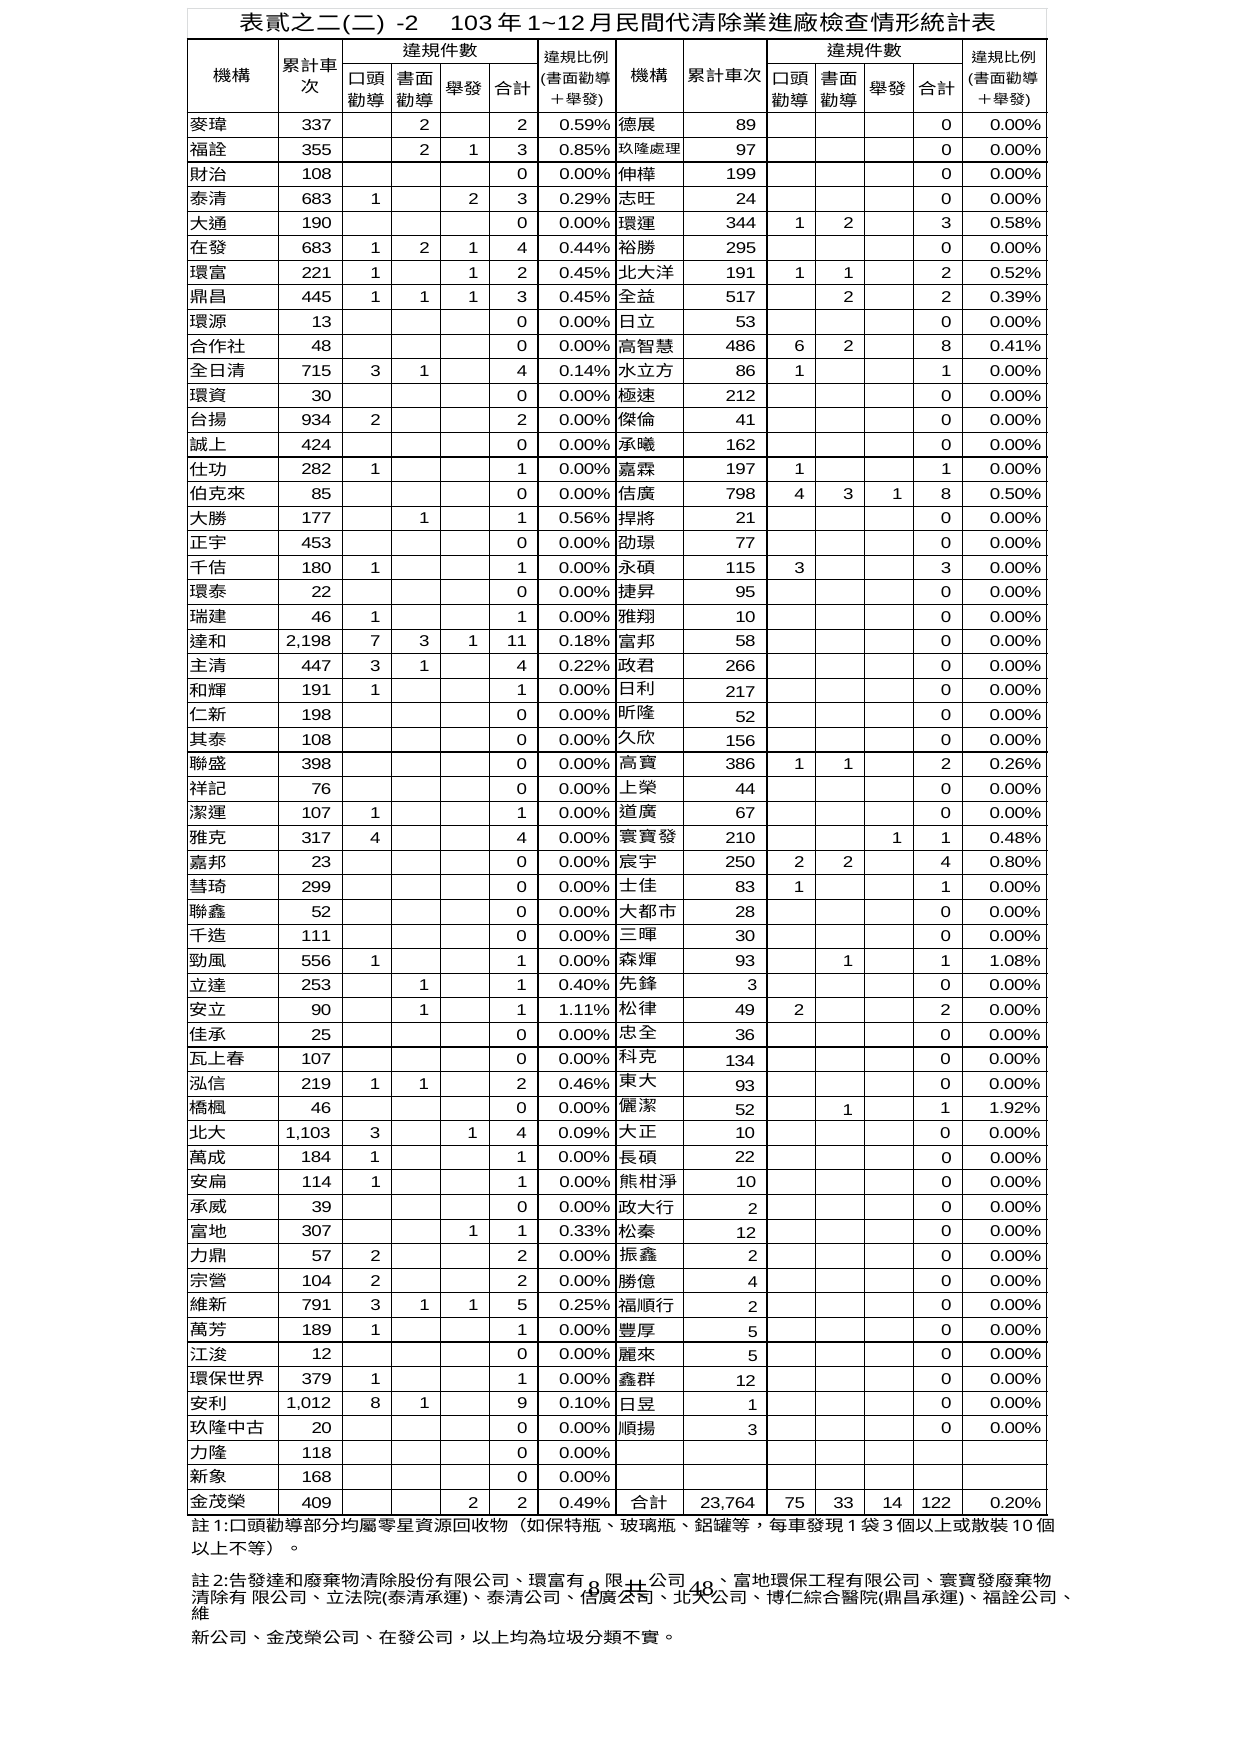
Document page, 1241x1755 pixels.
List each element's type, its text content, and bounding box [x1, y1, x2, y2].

table_cell 0.00% [539, 310, 615, 333]
table_cell [768, 728, 815, 751]
table_cell [865, 212, 913, 235]
table_cell [441, 433, 489, 456]
table_cell 雅翔 [617, 605, 683, 628]
table_cell 1 [392, 507, 440, 530]
table_cell [816, 728, 864, 751]
table_cell 134 [684, 1048, 766, 1071]
table_cell 萬芳 [188, 1318, 278, 1341]
table_cell 0 [914, 1392, 962, 1415]
table_cell 0.59% [539, 113, 615, 137]
table_cell [768, 1220, 815, 1243]
table_cell 1 [816, 261, 864, 284]
table_cell 0 [490, 335, 537, 358]
table_cell 鑫群 [617, 1367, 683, 1391]
table_cell [816, 433, 864, 456]
table_cell 雅克 [188, 826, 278, 850]
table_cell 0.00% [539, 458, 615, 481]
table_cell 2 [914, 261, 962, 284]
table_cell 22 [279, 580, 342, 604]
table_cell 1.92% [963, 1097, 1046, 1120]
table_cell 0.00% [963, 630, 1046, 653]
table_cell 44 [684, 777, 766, 801]
table_cell 1 [392, 1293, 440, 1317]
table_cell [816, 802, 864, 825]
table_cell 1 [441, 1293, 489, 1317]
table_cell [865, 359, 913, 383]
table_cell 合計 [617, 1490, 683, 1514]
table_cell 76 [279, 777, 342, 801]
table_cell 環運 [617, 212, 683, 235]
table_cell 0.00% [539, 1343, 615, 1366]
table_cell [768, 1343, 815, 1366]
table_cell 0 [914, 974, 962, 997]
table_cell 1 [768, 753, 815, 776]
table_cell [768, 826, 815, 850]
table_cell 累計車次 [684, 40, 766, 112]
table_cell [343, 212, 391, 235]
table_cell 舉發 [441, 64, 489, 112]
table_cell 力鼎 [188, 1244, 278, 1268]
table_header 表貳之二(二) -2 103年1~12月民間代清除業進廠檢查情形統計表 [188, 9, 1046, 38]
table_cell 0.85% [539, 138, 615, 161]
table_cell 1 [441, 1220, 489, 1243]
table_cell 書面 勸導 [392, 64, 440, 112]
table_cell 1 [914, 875, 962, 899]
table_cell 486 [684, 335, 766, 358]
table_cell 0.00% [963, 703, 1046, 727]
table_cell [768, 1146, 815, 1169]
table_cell 0.10% [539, 1392, 615, 1415]
table_cell 253 [279, 974, 342, 997]
table_cell [816, 1269, 864, 1292]
table_cell 在發 [188, 236, 278, 260]
table_cell 0.52% [963, 261, 1046, 284]
table_cell 299 [279, 875, 342, 899]
table_cell 2 [343, 1244, 391, 1268]
table_cell 2 [684, 1293, 766, 1317]
table_cell [441, 826, 489, 850]
table_cell [343, 1441, 391, 1464]
table_cell 30 [279, 384, 342, 407]
table_cell 0 [490, 310, 537, 333]
table_cell 1 [914, 1097, 962, 1120]
table_cell 4 [684, 1269, 766, 1292]
table_cell 0.00% [963, 236, 1046, 260]
table_cell 0 [490, 1023, 537, 1046]
table_cell 極速 [617, 384, 683, 407]
table_cell [392, 1146, 440, 1169]
table_cell [768, 163, 815, 186]
table_cell 0 [490, 1465, 537, 1489]
table_cell 松秦 [617, 1220, 683, 1243]
table_cell 0 [490, 900, 537, 923]
table_cell 1 [441, 236, 489, 260]
table_cell [441, 1170, 489, 1194]
table_cell 89 [684, 113, 766, 137]
table_cell [865, 1195, 913, 1218]
table_cell 0 [914, 802, 962, 825]
table_cell [865, 1416, 913, 1440]
table_cell 453 [279, 531, 342, 555]
table_cell 0 [914, 654, 962, 678]
table_cell 佳承 [188, 1023, 278, 1046]
table_cell 2 [816, 285, 864, 309]
table_cell 0 [914, 1244, 962, 1268]
table_cell 台揚 [188, 408, 278, 432]
table_cell 0.14% [539, 359, 615, 383]
table_cell 4 [768, 482, 815, 506]
table_cell 93 [684, 1072, 766, 1096]
table_cell 0 [914, 384, 962, 407]
table_cell [441, 1195, 489, 1218]
table_cell 1 [392, 1392, 440, 1415]
table_cell 2 [441, 187, 489, 211]
table_cell [865, 458, 913, 481]
table_cell 1,103 [279, 1121, 342, 1145]
table_cell 違規件數 [768, 40, 962, 63]
table_cell 0.49% [539, 1490, 615, 1514]
table_cell 1 [343, 1170, 391, 1194]
table_cell [343, 925, 391, 948]
table_cell 水立方 [617, 359, 683, 383]
table_cell 全日清 [188, 359, 278, 383]
table_cell 違規比例 (書面勸導 ＋舉發) [539, 40, 615, 112]
table_cell 日利 [617, 679, 683, 702]
table_cell 1 [441, 285, 489, 309]
table_cell 0 [914, 236, 962, 260]
table_cell 1 [490, 679, 537, 702]
table_cell 大通 [188, 212, 278, 235]
table_cell [392, 875, 440, 899]
table_cell [441, 1097, 489, 1120]
table_cell 0 [490, 1441, 537, 1464]
table_cell 1 [441, 1121, 489, 1145]
table_cell [343, 507, 391, 530]
table_cell 295 [684, 236, 766, 260]
table_cell [816, 777, 864, 801]
table_cell 北大洋 [617, 261, 683, 284]
table_cell 715 [279, 359, 342, 383]
table_cell 5 [684, 1343, 766, 1366]
table_cell 環源 [188, 310, 278, 333]
table_cell 0 [490, 1195, 537, 1218]
table_cell [865, 1146, 913, 1169]
table_cell 全益 [617, 285, 683, 309]
table_cell 107 [279, 802, 342, 825]
table_cell 1 [343, 1318, 391, 1341]
table_cell 豐厚 [617, 1318, 683, 1341]
table_cell 2 [490, 1244, 537, 1268]
table_cell 0.00% [963, 384, 1046, 407]
table_cell 0.22% [539, 654, 615, 678]
table_cell 1 [343, 802, 391, 825]
table_cell 1 [816, 753, 864, 776]
table_cell [816, 1244, 864, 1268]
table_cell 安立 [188, 998, 278, 1022]
table_cell [441, 113, 489, 137]
table_cell 劭璟 [617, 531, 683, 555]
table_cell [441, 1392, 489, 1415]
table_cell 道廣 [617, 802, 683, 825]
table_cell 1 [392, 654, 440, 678]
table_cell 11 [490, 630, 537, 653]
table_cell 683 [279, 236, 342, 260]
table_cell 22 [684, 1146, 766, 1169]
table_cell 0.00% [539, 1170, 615, 1194]
table_cell [865, 507, 913, 530]
table_cell [441, 507, 489, 530]
table_cell 0 [490, 580, 537, 604]
table_cell 0 [914, 1048, 962, 1071]
table_cell 0.00% [963, 1072, 1046, 1096]
table_cell 嘉霖 [617, 458, 683, 481]
table_cell [816, 531, 864, 555]
table_cell [816, 900, 864, 923]
table_cell 0.26% [963, 753, 1046, 776]
table_cell 1 [343, 605, 391, 628]
table_cell 0.18% [539, 630, 615, 653]
table_cell [816, 384, 864, 407]
table_cell 政君 [617, 654, 683, 678]
table_cell 0.29% [539, 187, 615, 211]
table_cell [392, 728, 440, 751]
table_cell [963, 1465, 1046, 1489]
table_cell 1 [865, 482, 913, 506]
table_cell 1 [490, 507, 537, 530]
table_cell [441, 1441, 489, 1464]
table_cell 0.00% [963, 1343, 1046, 1366]
table_cell [392, 580, 440, 604]
table_cell 2 [490, 1269, 537, 1292]
table_cell 0 [914, 1220, 962, 1243]
table_cell [865, 1097, 913, 1120]
table_cell [343, 1023, 391, 1046]
table_cell 0.00% [539, 1441, 615, 1464]
table_cell 福詮 [188, 138, 278, 161]
table_cell 0.00% [539, 728, 615, 751]
table_cell [865, 113, 913, 137]
table_cell 1 [914, 359, 962, 383]
table_cell 10 [684, 1170, 766, 1194]
table_cell 0 [914, 1293, 962, 1317]
table_cell [865, 802, 913, 825]
table_cell 219 [279, 1072, 342, 1096]
table_cell [441, 310, 489, 333]
table_cell [441, 580, 489, 604]
table_cell 190 [279, 212, 342, 235]
table_cell 仁新 [188, 703, 278, 727]
table_cell [392, 384, 440, 407]
table_cell [343, 728, 391, 751]
table_cell 0.00% [539, 802, 615, 825]
table_cell [768, 1170, 815, 1194]
table_cell [768, 1023, 815, 1046]
table_cell 3 [343, 1121, 391, 1145]
table_cell 0.00% [963, 1392, 1046, 1415]
table_cell 0.00% [539, 1195, 615, 1218]
table_cell [816, 138, 864, 161]
table_cell 0.00% [539, 1416, 615, 1440]
table_cell [816, 703, 864, 727]
table_cell [343, 974, 391, 997]
table_cell 0.00% [963, 875, 1046, 899]
table_cell 191 [684, 261, 766, 284]
table_cell [816, 1023, 864, 1046]
table_cell 0 [914, 703, 962, 727]
table_cell [392, 433, 440, 456]
table_cell [768, 236, 815, 260]
table_cell [816, 556, 864, 579]
table_cell 33 [816, 1490, 864, 1514]
table_cell [343, 138, 391, 161]
table_cell 0.00% [539, 900, 615, 923]
table_cell 0.00% [539, 605, 615, 628]
table_cell 10 [684, 605, 766, 628]
table_cell 玖隆中古 [188, 1416, 278, 1440]
table_cell [816, 1318, 864, 1341]
table_cell 86 [684, 359, 766, 383]
table_cell [392, 925, 440, 948]
table_cell 3 [343, 1293, 391, 1317]
table_cell [343, 163, 391, 186]
table_cell 宗營 [188, 1269, 278, 1292]
table_cell 114 [279, 1170, 342, 1194]
table_cell 0.46% [539, 1072, 615, 1096]
table_cell 2 [392, 113, 440, 137]
table_cell 0 [914, 900, 962, 923]
table_cell [392, 1269, 440, 1292]
table_cell 0.00% [963, 1023, 1046, 1046]
table_cell 安利 [188, 1392, 278, 1415]
table_cell 累計車 次 [279, 40, 342, 112]
table_cell [392, 310, 440, 333]
table_cell [441, 482, 489, 506]
table_cell 0.58% [963, 212, 1046, 235]
table_cell [816, 1465, 864, 1489]
table_cell 1 [392, 974, 440, 997]
table_cell [392, 703, 440, 727]
table_cell 2 [768, 998, 815, 1022]
table_cell 1 [343, 458, 391, 481]
table_cell 107 [279, 1048, 342, 1071]
table_cell 0 [490, 753, 537, 776]
table_cell 0.00% [539, 482, 615, 506]
table_cell [816, 605, 864, 628]
table_cell [441, 1048, 489, 1071]
table_cell [684, 1441, 766, 1464]
table_cell 93 [684, 949, 766, 973]
table_cell 337 [279, 113, 342, 137]
table_cell [768, 531, 815, 555]
table_cell [816, 507, 864, 530]
table_cell 0.00% [539, 679, 615, 702]
table_cell 三暉 [617, 925, 683, 948]
table_cell 1 [490, 974, 537, 997]
table_cell 85 [279, 482, 342, 506]
table_cell 聯鑫 [188, 900, 278, 923]
table_cell [392, 1244, 440, 1268]
table_cell [816, 1220, 864, 1243]
table_cell [816, 236, 864, 260]
table_cell 合作社 [188, 335, 278, 358]
table_cell [865, 335, 913, 358]
table_cell 熊柑淨 [617, 1170, 683, 1194]
table_cell [768, 408, 815, 432]
table_cell [865, 753, 913, 776]
table_cell 機構 [617, 40, 683, 112]
table_cell [865, 285, 913, 309]
table_cell [392, 1048, 440, 1071]
table_cell 0.00% [963, 556, 1046, 579]
table_cell 大勝 [188, 507, 278, 530]
table_cell 0.00% [539, 1097, 615, 1120]
table_cell [865, 703, 913, 727]
table_cell 潔運 [188, 802, 278, 825]
table_cell [441, 998, 489, 1022]
table_cell 福順行 [617, 1293, 683, 1317]
table_cell [343, 851, 391, 874]
table_cell 199 [684, 163, 766, 186]
table_cell 儷潔 [617, 1097, 683, 1120]
table_cell 0.00% [539, 1146, 615, 1169]
table_cell 富地 [188, 1220, 278, 1243]
table_cell [816, 1146, 864, 1169]
table_cell [392, 679, 440, 702]
table_cell 1.11% [539, 998, 615, 1022]
table_cell 798 [684, 482, 766, 506]
table_cell [441, 777, 489, 801]
table_cell [816, 974, 864, 997]
table_cell 0 [490, 384, 537, 407]
table_cell 0.33% [539, 1220, 615, 1243]
table_cell 0.00% [963, 310, 1046, 333]
table_cell 0 [914, 1146, 962, 1169]
table_cell 1 [490, 605, 537, 628]
table_cell [441, 408, 489, 432]
table_cell 0.00% [539, 875, 615, 899]
table_cell 0.00% [963, 458, 1046, 481]
text 註1:口頭勸導部分均屬零星資源回收物（如保特瓶、玻璃瓶、鋁罐等，每車發現1袋3個以上或散裝10個 [191, 1516, 1066, 1536]
table_cell 橋楓 [188, 1097, 278, 1120]
table_cell 科克 [617, 1048, 683, 1071]
table_cell 517 [684, 285, 766, 309]
table_cell [816, 654, 864, 678]
table_cell 千造 [188, 925, 278, 948]
table_cell [768, 949, 815, 973]
table_cell [768, 974, 815, 997]
table_cell [441, 875, 489, 899]
table_cell 4 [490, 1121, 537, 1145]
table_cell 嘉邦 [188, 851, 278, 874]
table_cell 156 [684, 728, 766, 751]
table_cell 1 [768, 212, 815, 235]
table_cell 安扁 [188, 1170, 278, 1194]
table_cell 0.00% [963, 802, 1046, 825]
table_cell 高寶 [617, 753, 683, 776]
table_cell 1 [441, 630, 489, 653]
table_cell 1 [343, 285, 391, 309]
table_cell 忠全 [617, 1023, 683, 1046]
table_cell 3 [914, 556, 962, 579]
table_cell 0.00% [963, 654, 1046, 678]
table_cell [768, 1416, 815, 1440]
table_cell 0 [490, 925, 537, 948]
table_cell [865, 1465, 913, 1489]
table_cell 0 [914, 433, 962, 456]
table_cell 49 [684, 998, 766, 1022]
table_cell 0.00% [539, 1367, 615, 1391]
table_cell [816, 998, 864, 1022]
table_cell 4 [343, 826, 391, 850]
table_cell [768, 1392, 815, 1415]
table_cell [768, 1195, 815, 1218]
table_cell [768, 113, 815, 137]
table_cell 0.00% [963, 580, 1046, 604]
table_cell [865, 900, 913, 923]
table_cell 52 [684, 703, 766, 727]
table_cell 昕隆 [617, 703, 683, 727]
table_cell [865, 384, 913, 407]
table_cell [816, 826, 864, 850]
table_cell [768, 605, 815, 628]
table_cell 3 [343, 359, 391, 383]
table_cell 250 [684, 851, 766, 874]
table_cell 57 [279, 1244, 342, 1268]
table_cell 正宇 [188, 531, 278, 555]
table_cell [816, 1392, 864, 1415]
table_cell 伯克來 [188, 482, 278, 506]
table_cell 52 [279, 900, 342, 923]
table_cell [441, 1072, 489, 1096]
table_cell [816, 408, 864, 432]
table_cell 0.80% [963, 851, 1046, 874]
table_cell 21 [684, 507, 766, 530]
table_cell 344 [684, 212, 766, 235]
table_cell 0 [914, 1072, 962, 1096]
table_cell [392, 826, 440, 850]
table_cell [392, 605, 440, 628]
table_cell [441, 703, 489, 727]
table_cell 355 [279, 138, 342, 161]
table_cell 2 [392, 138, 440, 161]
table_cell 0.00% [963, 187, 1046, 211]
table_cell 0.40% [539, 974, 615, 997]
table_cell 118 [279, 1441, 342, 1464]
table_cell 0.00% [963, 163, 1046, 186]
table_cell [865, 679, 913, 702]
table_cell [441, 900, 489, 923]
table_cell [343, 1048, 391, 1071]
table_cell 191 [279, 679, 342, 702]
table_cell 富邦 [617, 630, 683, 653]
table_cell [768, 310, 815, 333]
table_cell 0.00% [963, 728, 1046, 751]
table_cell 0 [914, 113, 962, 137]
table_cell [392, 1220, 440, 1243]
table_cell 日昱 [617, 1392, 683, 1415]
table_cell [816, 310, 864, 333]
table_cell 1.08% [963, 949, 1046, 973]
table_cell 0.00% [963, 1269, 1046, 1292]
table_cell 409 [279, 1490, 342, 1514]
table_cell 0.00% [963, 359, 1046, 383]
table_cell 2 [816, 212, 864, 235]
table_cell 1 [816, 949, 864, 973]
table_cell [914, 1441, 962, 1464]
table_cell 24 [684, 187, 766, 211]
table_cell 麗來 [617, 1343, 683, 1366]
table_cell 0.00% [963, 1121, 1046, 1145]
table_cell 0 [914, 163, 962, 186]
table_cell 48 [279, 335, 342, 358]
table_cell [441, 163, 489, 186]
table_cell [865, 1392, 913, 1415]
table_cell [865, 1244, 913, 1268]
table_cell 282 [279, 458, 342, 481]
table_cell 53 [684, 310, 766, 333]
table_cell [441, 458, 489, 481]
table_cell 承曦 [617, 433, 683, 456]
table_cell [343, 433, 391, 456]
table_cell 順揚 [617, 1416, 683, 1440]
table_cell [768, 187, 815, 211]
table_cell [816, 925, 864, 948]
table_cell 3 [490, 187, 537, 211]
table_cell [343, 335, 391, 358]
table_cell [816, 1416, 864, 1440]
table_cell 1 [392, 1072, 440, 1096]
table_cell 0.00% [963, 1170, 1046, 1194]
table_cell 77 [684, 531, 766, 555]
table_cell [343, 1416, 391, 1440]
table_cell [392, 1441, 440, 1464]
table_cell 1 [768, 359, 815, 383]
table_cell [392, 1195, 440, 1218]
table_cell [441, 728, 489, 751]
table_cell 0.41% [963, 335, 1046, 358]
table_cell 3 [914, 212, 962, 235]
table_cell 泰清 [188, 187, 278, 211]
table_cell 212 [684, 384, 766, 407]
table_cell 0 [914, 1170, 962, 1194]
table_cell [768, 1318, 815, 1341]
table_cell 瑞建 [188, 605, 278, 628]
table_cell 12 [684, 1367, 766, 1391]
table_cell [768, 679, 815, 702]
table_cell 1 [343, 187, 391, 211]
table_cell [768, 802, 815, 825]
table_cell [392, 1490, 440, 1514]
table_cell 83 [684, 875, 766, 899]
table_cell 1 [490, 802, 537, 825]
table_cell [816, 1195, 864, 1218]
table_cell 556 [279, 949, 342, 973]
table_cell 1 [343, 1072, 391, 1096]
table_cell 3 [768, 556, 815, 579]
table_cell 仕功 [188, 458, 278, 481]
table_cell 1 [392, 998, 440, 1022]
table_cell [392, 1343, 440, 1366]
table_cell 合計 [490, 64, 537, 112]
table_cell 1 [343, 556, 391, 579]
table_cell 0 [490, 728, 537, 751]
table_cell 3 [392, 630, 440, 653]
table_cell 1 [768, 458, 815, 481]
table_cell [816, 187, 864, 211]
table_cell [865, 1220, 913, 1243]
table_cell [768, 654, 815, 678]
table_cell 0.50% [963, 482, 1046, 506]
table_cell 2 [768, 851, 815, 874]
table_cell 1 [490, 556, 537, 579]
table_cell 0.00% [539, 1318, 615, 1341]
table_cell 0 [914, 310, 962, 333]
table_cell 1 [490, 1318, 537, 1341]
table_cell [865, 654, 913, 678]
table_cell 447 [279, 654, 342, 678]
table_cell [392, 900, 440, 923]
table_cell 0.00% [963, 605, 1046, 628]
table_cell [865, 777, 913, 801]
table_cell [768, 138, 815, 161]
table_cell 0.00% [963, 998, 1046, 1022]
table_cell 90 [279, 998, 342, 1022]
table_cell 8 [914, 335, 962, 358]
table_cell [617, 1465, 683, 1489]
table_cell 189 [279, 1318, 342, 1341]
table_cell 新象 [188, 1465, 278, 1489]
table_cell 0 [914, 408, 962, 432]
table_cell 1 [490, 1146, 537, 1169]
table_cell 高智慧 [617, 335, 683, 358]
table_cell [865, 236, 913, 260]
table_cell [768, 433, 815, 456]
table_cell 士佳 [617, 875, 683, 899]
table_cell [865, 433, 913, 456]
table_cell [816, 1293, 864, 1317]
table_cell [392, 261, 440, 284]
table_cell 3 [816, 482, 864, 506]
table_cell 3 [343, 654, 391, 678]
table_cell 3 [490, 138, 537, 161]
table_cell 日立 [617, 310, 683, 333]
table_cell [684, 1465, 766, 1489]
table_cell 0.00% [963, 1195, 1046, 1218]
table_cell 0.00% [539, 556, 615, 579]
table_cell 8 [914, 482, 962, 506]
table_cell 0.39% [963, 285, 1046, 309]
table_cell [343, 1097, 391, 1120]
text 以上不等）。 [191, 1536, 1066, 1559]
table_cell [768, 703, 815, 727]
table_cell [441, 949, 489, 973]
table_cell 0.00% [963, 1367, 1046, 1391]
table_cell 41 [684, 408, 766, 432]
table_cell 0 [914, 630, 962, 653]
table_cell [914, 1465, 962, 1489]
table_cell [768, 925, 815, 948]
table_cell 198 [279, 703, 342, 727]
table_cell 0.00% [963, 679, 1046, 702]
table_cell [343, 1465, 391, 1489]
table_cell 36 [684, 1023, 766, 1046]
table_cell 1 [684, 1392, 766, 1415]
table_cell [865, 875, 913, 899]
table_cell 3 [684, 1416, 766, 1440]
table_cell [441, 974, 489, 997]
table_cell [816, 1072, 864, 1096]
table_cell [392, 1416, 440, 1440]
table_cell 0.00% [963, 433, 1046, 456]
table_cell 1 [343, 261, 391, 284]
table_cell [343, 531, 391, 555]
table_cell 210 [684, 826, 766, 850]
table_cell [392, 1465, 440, 1489]
table_cell [865, 1441, 913, 1464]
table_cell 1 [768, 875, 815, 899]
table_cell [768, 1048, 815, 1071]
table_cell [441, 1244, 489, 1268]
table_cell 0 [914, 1269, 962, 1292]
table_cell 1 [490, 458, 537, 481]
table_cell 振鑫 [617, 1244, 683, 1268]
table_cell 0.00% [539, 1244, 615, 1268]
table_cell 2 [392, 236, 440, 260]
table_cell [865, 531, 913, 555]
table_cell [768, 1097, 815, 1120]
table_cell [865, 1343, 913, 1366]
table_cell [392, 1023, 440, 1046]
table_cell 52 [684, 1097, 766, 1120]
table_cell [343, 384, 391, 407]
table_cell 舉發 [865, 64, 913, 112]
table_cell 0.00% [539, 753, 615, 776]
table_cell [865, 556, 913, 579]
table_cell 3 [684, 974, 766, 997]
table_cell 0.56% [539, 507, 615, 530]
table_cell [343, 753, 391, 776]
table_cell 0 [914, 1195, 962, 1218]
table_cell 上榮 [617, 777, 683, 801]
table_cell [343, 703, 391, 727]
table_cell [865, 728, 913, 751]
table_cell 386 [684, 753, 766, 776]
table_cell 大正 [617, 1121, 683, 1145]
table_cell 政大行 [617, 1195, 683, 1218]
table_cell [865, 187, 913, 211]
table_cell 0 [914, 580, 962, 604]
table_cell [816, 113, 864, 137]
table_cell 445 [279, 285, 342, 309]
table_cell 彗琦 [188, 875, 278, 899]
table_cell 達和 [188, 630, 278, 653]
table_cell 0.25% [539, 1293, 615, 1317]
table_cell 108 [279, 163, 342, 186]
table_cell 115 [684, 556, 766, 579]
table_cell 0.00% [539, 925, 615, 948]
table_cell 捍將 [617, 507, 683, 530]
table_cell 424 [279, 433, 342, 456]
table_cell 0.20% [963, 1490, 1046, 1514]
table_cell 1 [914, 458, 962, 481]
table_cell 2 [441, 1490, 489, 1514]
table_cell 萬成 [188, 1146, 278, 1169]
table_cell 683 [279, 187, 342, 211]
table_cell [865, 310, 913, 333]
table_cell 0 [914, 187, 962, 211]
table_cell [441, 335, 489, 358]
table_cell [865, 1072, 913, 1096]
table_cell 0.00% [539, 433, 615, 456]
table_cell [768, 1465, 815, 1489]
table_cell [392, 408, 440, 432]
table_cell 松律 [617, 998, 683, 1022]
table_cell 0.00% [963, 408, 1046, 432]
table_cell [392, 1318, 440, 1341]
table_cell [343, 1343, 391, 1366]
table_cell 0 [914, 138, 962, 161]
table_cell 主清 [188, 654, 278, 678]
table_cell 1 [343, 1367, 391, 1391]
table_cell 0.00% [539, 384, 615, 407]
table_cell [343, 998, 391, 1022]
table_cell 2 [914, 998, 962, 1022]
table_cell 1 [343, 236, 391, 260]
table_cell 177 [279, 507, 342, 530]
table_cell 0.00% [963, 1048, 1046, 1071]
table_cell 玖隆處理 [617, 138, 683, 161]
table_cell 122 [914, 1490, 962, 1514]
table_cell 3 [490, 285, 537, 309]
table_cell 0 [490, 875, 537, 899]
table_cell [392, 212, 440, 235]
table_cell 1 [865, 826, 913, 850]
table_cell 0 [490, 482, 537, 506]
table_cell 2 [684, 1244, 766, 1268]
table_cell [865, 138, 913, 161]
table_cell 瓦上春 [188, 1048, 278, 1071]
table_cell 捷昇 [617, 580, 683, 604]
table_cell 4 [490, 826, 537, 850]
table_cell 23 [279, 851, 342, 874]
table_cell [865, 949, 913, 973]
table_cell 5 [490, 1293, 537, 1317]
table_cell [343, 482, 391, 506]
table_cell 0 [914, 1121, 962, 1145]
table_cell [816, 1343, 864, 1366]
table_cell 2 [914, 753, 962, 776]
table_cell 266 [684, 654, 766, 678]
table_cell 祥記 [188, 777, 278, 801]
table_cell [392, 851, 440, 874]
table_cell [768, 630, 815, 653]
table_cell 傑倫 [617, 408, 683, 432]
table_cell [865, 998, 913, 1022]
table_cell 0.00% [963, 113, 1046, 137]
table_cell [441, 1023, 489, 1046]
table_cell [816, 1048, 864, 1071]
table_cell 0.00% [539, 1269, 615, 1292]
table_cell [343, 777, 391, 801]
table_cell 長碩 [617, 1146, 683, 1169]
table_cell 0.44% [539, 236, 615, 260]
table_cell [617, 1441, 683, 1464]
table_cell 機構 [188, 40, 278, 112]
table_cell 8 [343, 1392, 391, 1415]
table_cell [392, 802, 440, 825]
table_cell 裕勝 [617, 236, 683, 260]
table_cell 0 [490, 433, 537, 456]
table_cell [392, 482, 440, 506]
table_cell 317 [279, 826, 342, 850]
table_cell [816, 1367, 864, 1391]
table_cell 39 [279, 1195, 342, 1218]
table_cell [816, 630, 864, 653]
table_cell 金茂榮 [188, 1490, 278, 1514]
table_cell [865, 1170, 913, 1194]
table_cell 0.00% [539, 1023, 615, 1046]
table_cell [768, 1269, 815, 1292]
table_cell 0.00% [539, 212, 615, 235]
table_cell 1 [768, 261, 815, 284]
table_cell 環泰 [188, 580, 278, 604]
table_cell [441, 851, 489, 874]
table_cell 217 [684, 679, 766, 702]
table_cell [768, 1293, 815, 1317]
table_cell [441, 925, 489, 948]
table_cell [392, 949, 440, 973]
table_cell [768, 507, 815, 530]
table_cell 0.00% [963, 974, 1046, 997]
table_cell 307 [279, 1220, 342, 1243]
table_cell 108 [279, 728, 342, 751]
table_cell 97 [684, 138, 766, 161]
table_cell 7 [343, 630, 391, 653]
table_cell 95 [684, 580, 766, 604]
table_cell 111 [279, 925, 342, 948]
table_cell 違規比例 (書面勸導 ＋舉發) [963, 40, 1046, 112]
table_cell 4 [914, 851, 962, 874]
table_cell 2 [490, 261, 537, 284]
table_cell 承威 [188, 1195, 278, 1218]
table_cell 0 [914, 507, 962, 530]
table_cell 2 [490, 1490, 537, 1514]
table_cell 1,012 [279, 1392, 342, 1415]
table_cell 0 [914, 728, 962, 751]
table_cell 0.00% [539, 826, 615, 850]
table_cell 1 [490, 1367, 537, 1391]
table_cell 泓信 [188, 1072, 278, 1096]
table_cell [343, 580, 391, 604]
table_cell 1 [914, 949, 962, 973]
table_cell 0.00% [539, 335, 615, 358]
table_cell 2 [816, 851, 864, 874]
table_cell 伸樺 [617, 163, 683, 186]
table_cell [816, 580, 864, 604]
table_cell 0 [490, 1048, 537, 1071]
table_cell 2 [684, 1195, 766, 1218]
table_cell 46 [279, 605, 342, 628]
table_cell 先鋒 [617, 974, 683, 997]
table_cell [865, 925, 913, 948]
table_cell 4 [490, 236, 537, 260]
table_cell 0 [914, 925, 962, 948]
table_cell 0 [914, 679, 962, 702]
table_cell 0 [490, 212, 537, 235]
table_cell 0.00% [963, 1318, 1046, 1341]
text 新公司、金茂榮公司、在發公司，以上均為垃圾分類不實。 [191, 1625, 1066, 1648]
table_cell [441, 384, 489, 407]
table_cell 25 [279, 1023, 342, 1046]
table_cell [441, 1367, 489, 1391]
table_cell [865, 1269, 913, 1292]
table_cell [441, 531, 489, 555]
table_cell 1 [441, 138, 489, 161]
table_cell 0 [914, 1023, 962, 1046]
table_cell 0 [490, 531, 537, 555]
table_cell 佶廣 [617, 482, 683, 506]
table_cell 和輝 [188, 679, 278, 702]
table_cell 0.00% [963, 777, 1046, 801]
table_cell [865, 408, 913, 432]
table_cell [816, 359, 864, 383]
table_cell [441, 802, 489, 825]
table_cell 1 [490, 1220, 537, 1243]
table_cell 0 [914, 1367, 962, 1391]
table_cell 維新 [188, 1293, 278, 1317]
table_cell 934 [279, 408, 342, 432]
table_cell 1 [816, 1097, 864, 1120]
table_cell 0.00% [963, 925, 1046, 948]
table_cell [768, 285, 815, 309]
table_cell 2,198 [279, 630, 342, 653]
table_cell 其泰 [188, 728, 278, 751]
table_cell 0 [914, 1343, 962, 1366]
table_cell 0 [490, 163, 537, 186]
table_cell [865, 851, 913, 874]
table_cell 千佶 [188, 556, 278, 579]
table_cell 永碩 [617, 556, 683, 579]
table_cell 0.00% [539, 408, 615, 432]
text 註2:告發達和廢棄物清除股份有限公司、環富有8限共公司48、富地環保工程有限公司、寰寶發廢棄物清除有 限公司、立法院(泰清承運)、泰清公司、佶廣公司、北大公司、博仁綜合醫院(鼎昌承運)、福詮公司、維 [191, 1564, 1066, 1624]
table_cell [816, 1170, 864, 1194]
table_cell [441, 1318, 489, 1341]
table_cell [768, 1072, 815, 1096]
table_cell 0.45% [539, 285, 615, 309]
table_cell 0.00% [539, 703, 615, 727]
table_cell [392, 187, 440, 211]
table_cell [392, 458, 440, 481]
table_cell 1 [392, 359, 440, 383]
table_cell 大都市 [617, 900, 683, 923]
table_cell [441, 1343, 489, 1366]
table_cell [865, 1048, 913, 1071]
table_cell [441, 1146, 489, 1169]
table_cell 寰寶發 [617, 826, 683, 850]
table_cell 10 [684, 1121, 766, 1145]
table_cell [865, 605, 913, 628]
table_cell 口頭 勸導 [768, 64, 815, 112]
table_cell 0.00% [963, 1293, 1046, 1317]
table_cell 0 [914, 531, 962, 555]
table_cell 0 [914, 1318, 962, 1341]
table_cell [963, 1441, 1046, 1464]
table_cell 0.00% [539, 851, 615, 874]
table_cell [343, 900, 391, 923]
table_cell 口頭 勸導 [343, 64, 391, 112]
table_cell [865, 1293, 913, 1317]
table_cell 1 [441, 261, 489, 284]
table_cell 791 [279, 1293, 342, 1317]
table_cell 勁風 [188, 949, 278, 973]
table_cell 197 [684, 458, 766, 481]
table_cell [441, 556, 489, 579]
table_cell [768, 580, 815, 604]
table_cell 67 [684, 802, 766, 825]
table_cell 環保世界 [188, 1367, 278, 1391]
table_cell [392, 1367, 440, 1391]
table_cell [441, 1269, 489, 1292]
table_cell 0.00% [539, 949, 615, 973]
table_cell 1 [343, 679, 391, 702]
table_cell 1 [490, 998, 537, 1022]
table_cell [768, 900, 815, 923]
table_cell 2 [343, 408, 391, 432]
table_cell 久欣 [617, 728, 683, 751]
table_cell 168 [279, 1465, 342, 1489]
table_cell [768, 1121, 815, 1145]
table_cell 0.00% [963, 1416, 1046, 1440]
table_cell 162 [684, 433, 766, 456]
table_cell 鼎昌 [188, 285, 278, 309]
table_cell 0 [490, 1343, 537, 1366]
table_cell 0 [490, 777, 537, 801]
table_cell 20 [279, 1416, 342, 1440]
table_cell [816, 1441, 864, 1464]
table_cell 0.00% [963, 900, 1046, 923]
table_cell [392, 1121, 440, 1145]
table_cell [441, 605, 489, 628]
table_cell 0.00% [539, 1465, 615, 1489]
table_cell 4 [490, 359, 537, 383]
table_cell [343, 875, 391, 899]
table_cell 9 [490, 1392, 537, 1415]
table_cell 宸宇 [617, 851, 683, 874]
table_cell 180 [279, 556, 342, 579]
table_cell [392, 163, 440, 186]
table_cell 勝億 [617, 1269, 683, 1292]
table_cell [865, 1367, 913, 1391]
table_cell 合計 [914, 64, 962, 112]
table_cell [865, 630, 913, 653]
table_cell 221 [279, 261, 342, 284]
table_cell [392, 1097, 440, 1120]
table_cell 聯盛 [188, 753, 278, 776]
table_cell 0 [914, 605, 962, 628]
table_cell 46 [279, 1097, 342, 1120]
table_cell 江浚 [188, 1343, 278, 1366]
table_cell 12 [684, 1220, 766, 1243]
table_cell 58 [684, 630, 766, 653]
table_cell [392, 556, 440, 579]
table_cell 環富 [188, 261, 278, 284]
table_cell 1 [392, 285, 440, 309]
table_cell [768, 1367, 815, 1391]
table_cell 0 [914, 777, 962, 801]
table_cell 1 [490, 949, 537, 973]
table_cell 0.48% [963, 826, 1046, 850]
table_cell 184 [279, 1146, 342, 1169]
table_cell 379 [279, 1367, 342, 1391]
table_cell [392, 777, 440, 801]
table_cell [441, 679, 489, 702]
table_cell 0 [914, 1416, 962, 1440]
table_cell 麥瑋 [188, 113, 278, 137]
table_cell 14 [865, 1490, 913, 1514]
table_cell 0 [490, 851, 537, 874]
table_cell [343, 1490, 391, 1514]
table_cell 德展 [617, 113, 683, 137]
table_cell 0.00% [539, 531, 615, 555]
table_cell 0.00% [963, 138, 1046, 161]
table_cell 6 [768, 335, 815, 358]
table_cell 0.45% [539, 261, 615, 284]
table_cell [816, 679, 864, 702]
table_cell [392, 1170, 440, 1194]
table_cell [816, 458, 864, 481]
table_cell 13 [279, 310, 342, 333]
table_cell 0.00% [539, 580, 615, 604]
table_cell 0.00% [963, 1244, 1046, 1268]
table_cell 環資 [188, 384, 278, 407]
table_cell 北大 [188, 1121, 278, 1145]
table_cell 2 [343, 1269, 391, 1292]
table_cell 0.09% [539, 1121, 615, 1145]
table_cell [441, 654, 489, 678]
table_cell 0.00% [963, 1220, 1046, 1243]
table_cell 力隆 [188, 1441, 278, 1464]
table_cell 0.00% [963, 1146, 1046, 1169]
table_cell 1 [490, 1170, 537, 1194]
table_cell 0.00% [539, 777, 615, 801]
table_cell [865, 1023, 913, 1046]
table_cell 0.00% [539, 1048, 615, 1071]
table_cell [865, 261, 913, 284]
table_cell 2 [490, 408, 537, 432]
table_cell 0 [490, 1416, 537, 1440]
table_cell [865, 1318, 913, 1341]
table_cell [816, 163, 864, 186]
table_cell [768, 384, 815, 407]
table_cell 財治 [188, 163, 278, 186]
table_cell [343, 1195, 391, 1218]
table_cell [865, 1121, 913, 1145]
table_cell 東大 [617, 1072, 683, 1096]
table_cell 5 [684, 1318, 766, 1341]
table_cell 1 [343, 1146, 391, 1169]
table_cell 2 [490, 1072, 537, 1096]
table_cell [392, 753, 440, 776]
table_cell 104 [279, 1269, 342, 1292]
table_cell 0.00% [963, 507, 1046, 530]
table_cell [343, 1220, 391, 1243]
table_cell [441, 359, 489, 383]
table_cell 2 [816, 335, 864, 358]
table_cell [392, 335, 440, 358]
table_cell 誠上 [188, 433, 278, 456]
table_cell 1 [343, 949, 391, 973]
table_cell [343, 113, 391, 137]
table_cell 違規件數 [343, 40, 537, 63]
table_cell [441, 1465, 489, 1489]
table_cell 75 [768, 1490, 815, 1514]
table_cell 2 [914, 285, 962, 309]
table_cell 30 [684, 925, 766, 948]
table_cell 12 [279, 1343, 342, 1366]
table_cell 2 [490, 113, 537, 137]
table_cell 28 [684, 900, 766, 923]
table_cell [768, 1441, 815, 1464]
table_cell [816, 875, 864, 899]
table_cell [441, 1416, 489, 1440]
table_cell 23,764 [684, 1490, 766, 1514]
table_cell [865, 580, 913, 604]
table_cell [865, 163, 913, 186]
table_cell [441, 753, 489, 776]
table_cell [816, 1121, 864, 1145]
table_cell [768, 777, 815, 801]
table_cell 立達 [188, 974, 278, 997]
table_cell 0 [490, 703, 537, 727]
table_cell 森煇 [617, 949, 683, 973]
table_cell 0.00% [539, 163, 615, 186]
table_cell 志旺 [617, 187, 683, 211]
table_cell [865, 974, 913, 997]
table_cell 1 [914, 826, 962, 850]
table_cell 0 [490, 1097, 537, 1120]
table_cell 398 [279, 753, 342, 776]
table_cell 4 [490, 654, 537, 678]
table_cell [343, 310, 391, 333]
table_cell [768, 1244, 815, 1268]
table_cell [392, 531, 440, 555]
table_cell 0.00% [963, 531, 1046, 555]
table_cell 書面 勸導 [816, 64, 864, 112]
table_cell [441, 212, 489, 235]
